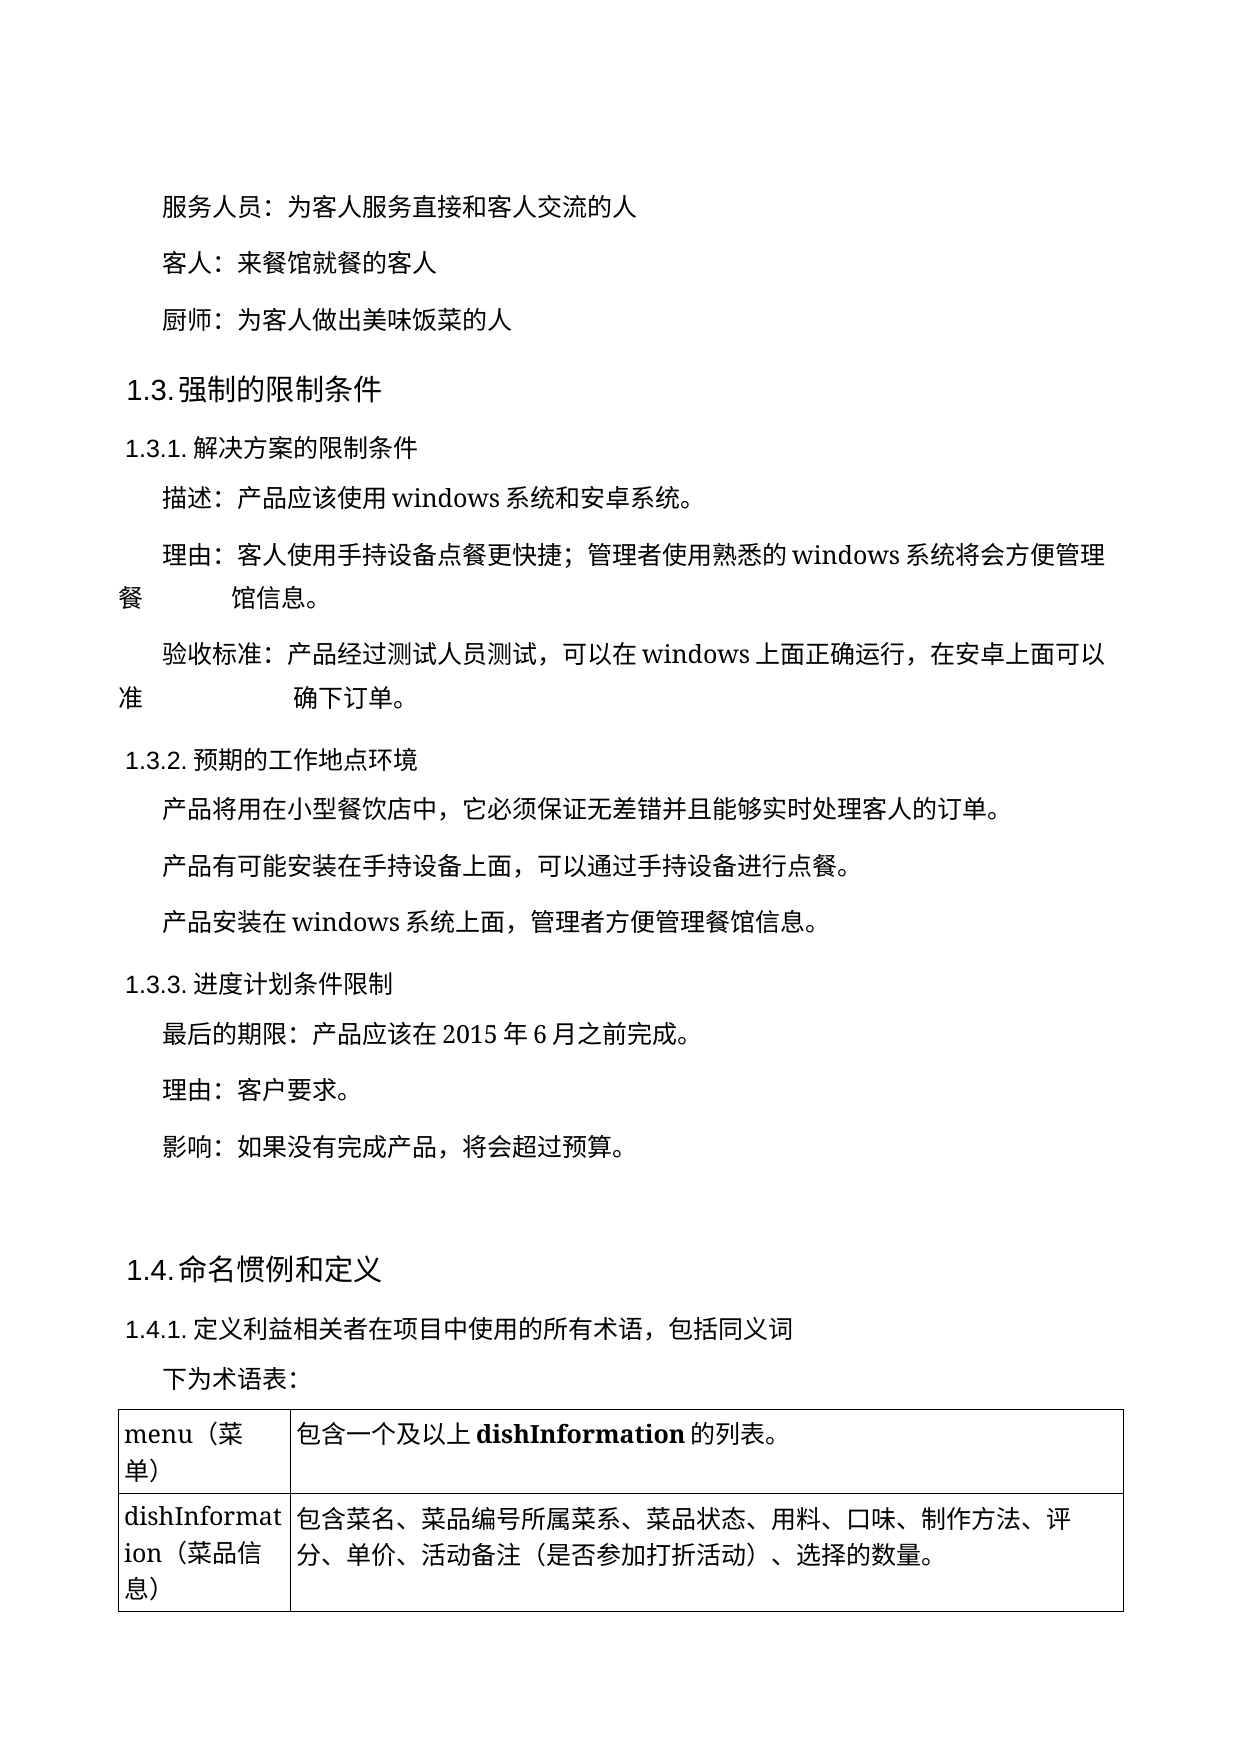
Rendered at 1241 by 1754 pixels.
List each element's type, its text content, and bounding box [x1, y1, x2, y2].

text 理由：客人使用手持设备点餐更快捷；管理者使用熟悉的windows系统将会方便管理餐 馆信息。 [118, 535, 1122, 615]
subtitle 命名惯例和定义 [118, 1247, 1122, 1289]
text 产品安装在windows系统上面，管理者方便管理餐馆信息。 [118, 903, 1122, 939]
text 服务人员：为客人服务直接和客人交流的人 [118, 188, 1122, 224]
subtitle 强制的限制条件 [118, 366, 1122, 409]
subtitle 定义利益相关者在项目中使用的所有术语，包括同义词 [118, 1309, 1122, 1346]
text 客人：来餐馆就餐的客人 [118, 244, 1122, 280]
text 验收标准：产品经过测试人员测试，可以在windows上面正确运行，在安卓上面可以准 确下订单。 [118, 635, 1122, 715]
text 产品有可能安装在手持设备上面，可以通过手持设备进行点餐。 [118, 846, 1122, 883]
text 产品将用在小型餐饮店中，它必须保证无差错并且能够实时处理客人的订单。 [118, 790, 1122, 826]
text 理由：客户要求。 [118, 1071, 1122, 1107]
subtitle 预期的工作地点环境 [118, 740, 1122, 776]
text 描述：产品应该使用windows系统和安卓系统。 [118, 479, 1122, 515]
text 下为术语表： [118, 1359, 1122, 1396]
table_cell 包含菜名、菜品编号所属菜系、菜品状态、用料、口味、制作方法、评分、单价、活动备注（是否参加打折活动）、选择的数量。 [291, 1494, 1123, 1611]
table_header 包含一个及以上dishInformation的列表。 [291, 1410, 1123, 1493]
text 影响：如果没有完成产品，将会超过预算。 [118, 1127, 1122, 1163]
table_cell dishInformation（菜品信息） [119, 1494, 290, 1611]
table_header menu（菜单） [119, 1410, 290, 1493]
text 最后的期限：产品应该在2015年6月之前完成。 [118, 1014, 1122, 1051]
subtitle 解决方案的限制条件 [118, 429, 1122, 465]
text 厨师：为客人做出美味饭菜的人 [118, 300, 1122, 337]
subtitle 进度计划条件限制 [118, 964, 1122, 1001]
